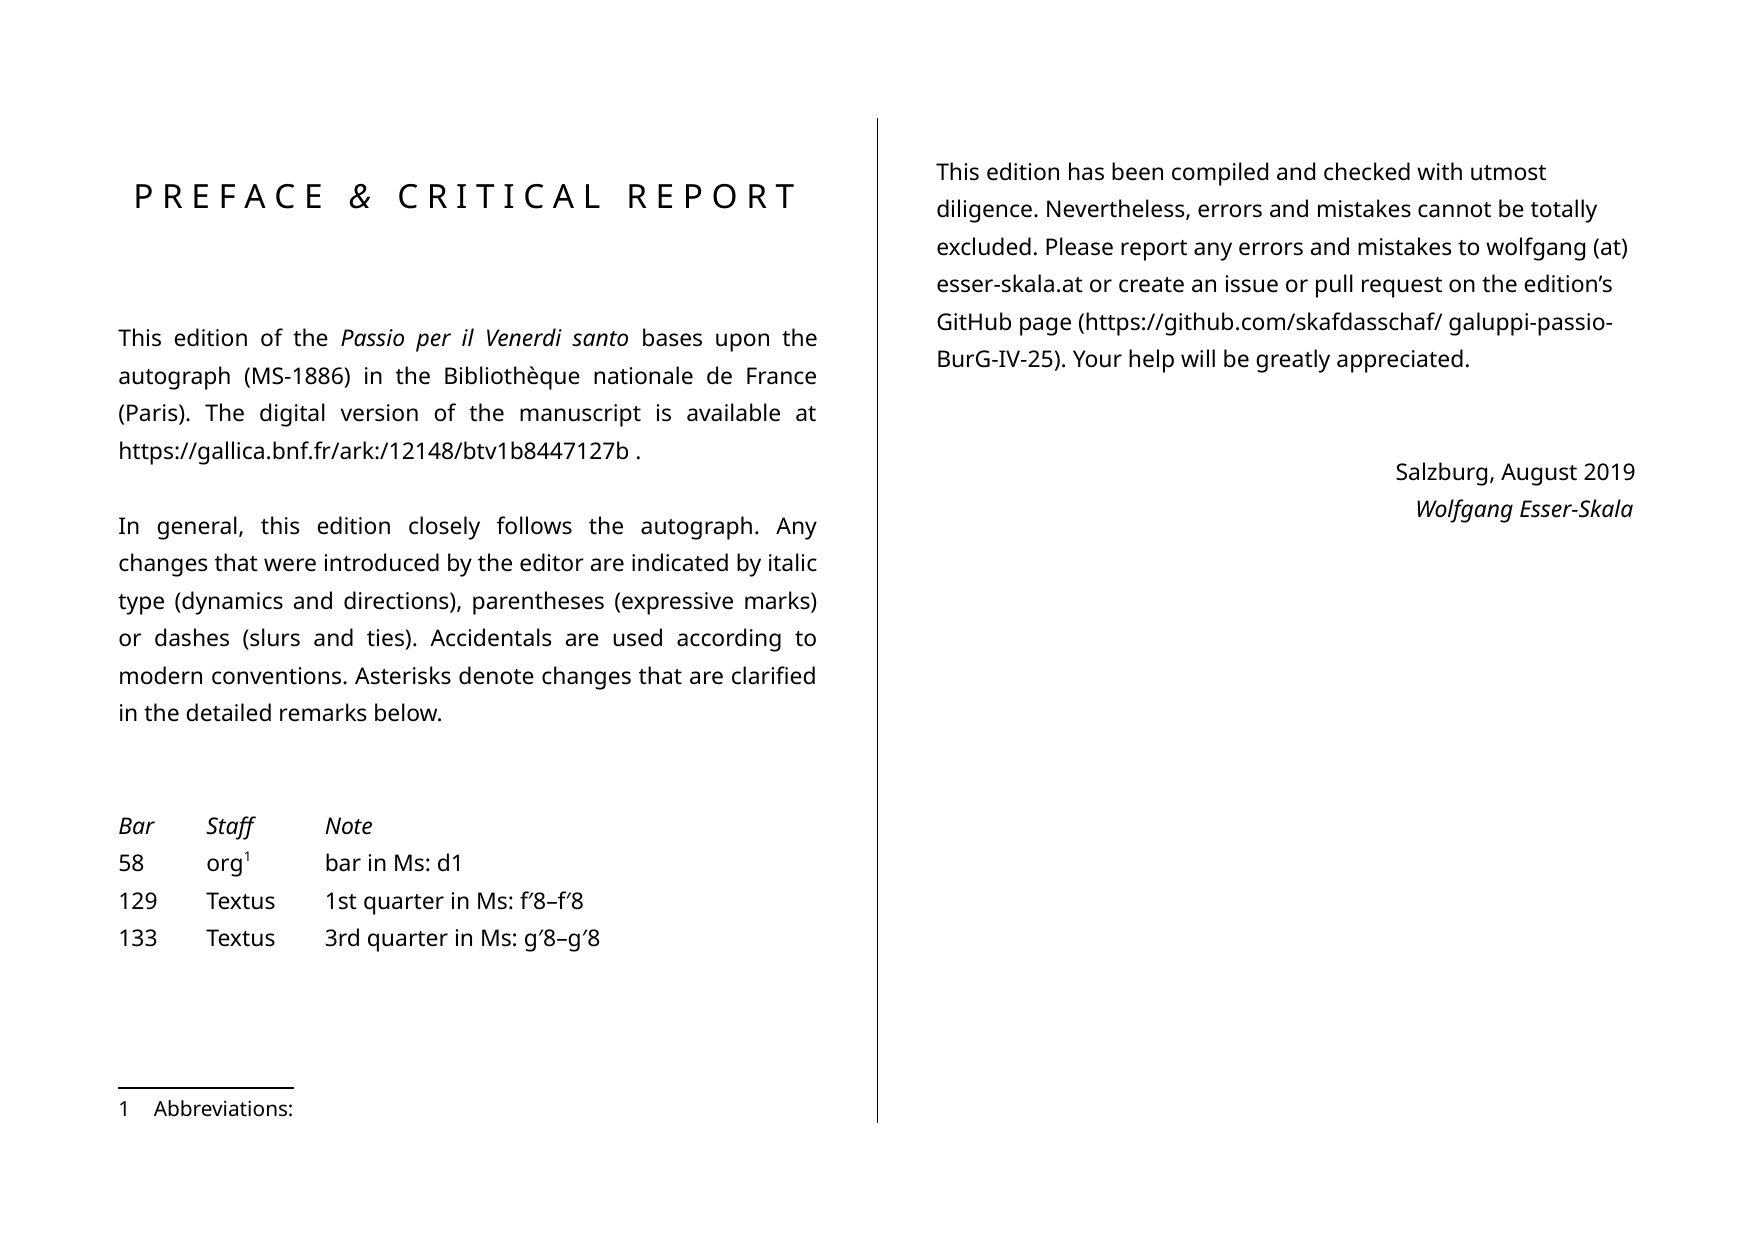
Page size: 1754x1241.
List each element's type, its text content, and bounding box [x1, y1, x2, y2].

text P R E F A C E & C R I T I C A L R E P O R T [118, 173, 818, 218]
text Salzburg, August 2019 Wolfgang Esser-Skala [936, 456, 1636, 524]
text Bar Staff Note 58 org bar in Ms: d1 129 Textus 1st quarter in Ms: f′8–f′8 133 Textus 3rd quarter in Ms: g′8–g′8 [118, 810, 818, 1066]
text In general, this edition closely follows the autograph. Any changes that were introduced by the editor are indicated by italic type (dynamics and directions), parentheses (expressive marks) or dashes (slurs and ties). Accidentals are used according to modern conventions. Asterisks denote changes that are clarified in the detailed remarks below. [118, 510, 818, 729]
text Abbreviations: [118, 1094, 818, 1122]
text This edition of the Passio per il Venerdi santo bases upon the autograph (MS-1886) in the Bibliothèque nationale de France (Paris). The digital version of the manuscript is available at https://gallica.bnf.fr/ark:/12148/btv1b8447127b . [118, 322, 818, 466]
text This edition has been compiled and checked with utmost diligence. Nevertheless, errors and mistakes cannot be totally excluded. Please report any errors and mistakes to wolfgang (at) esser-skala.at or create an issue or pull request on the edition’s GitHub page (https://github.com/skafdasschaf/ galuppi-passio-BurG-IV-25). Your help will be greatly appreciated. [936, 118, 1636, 374]
